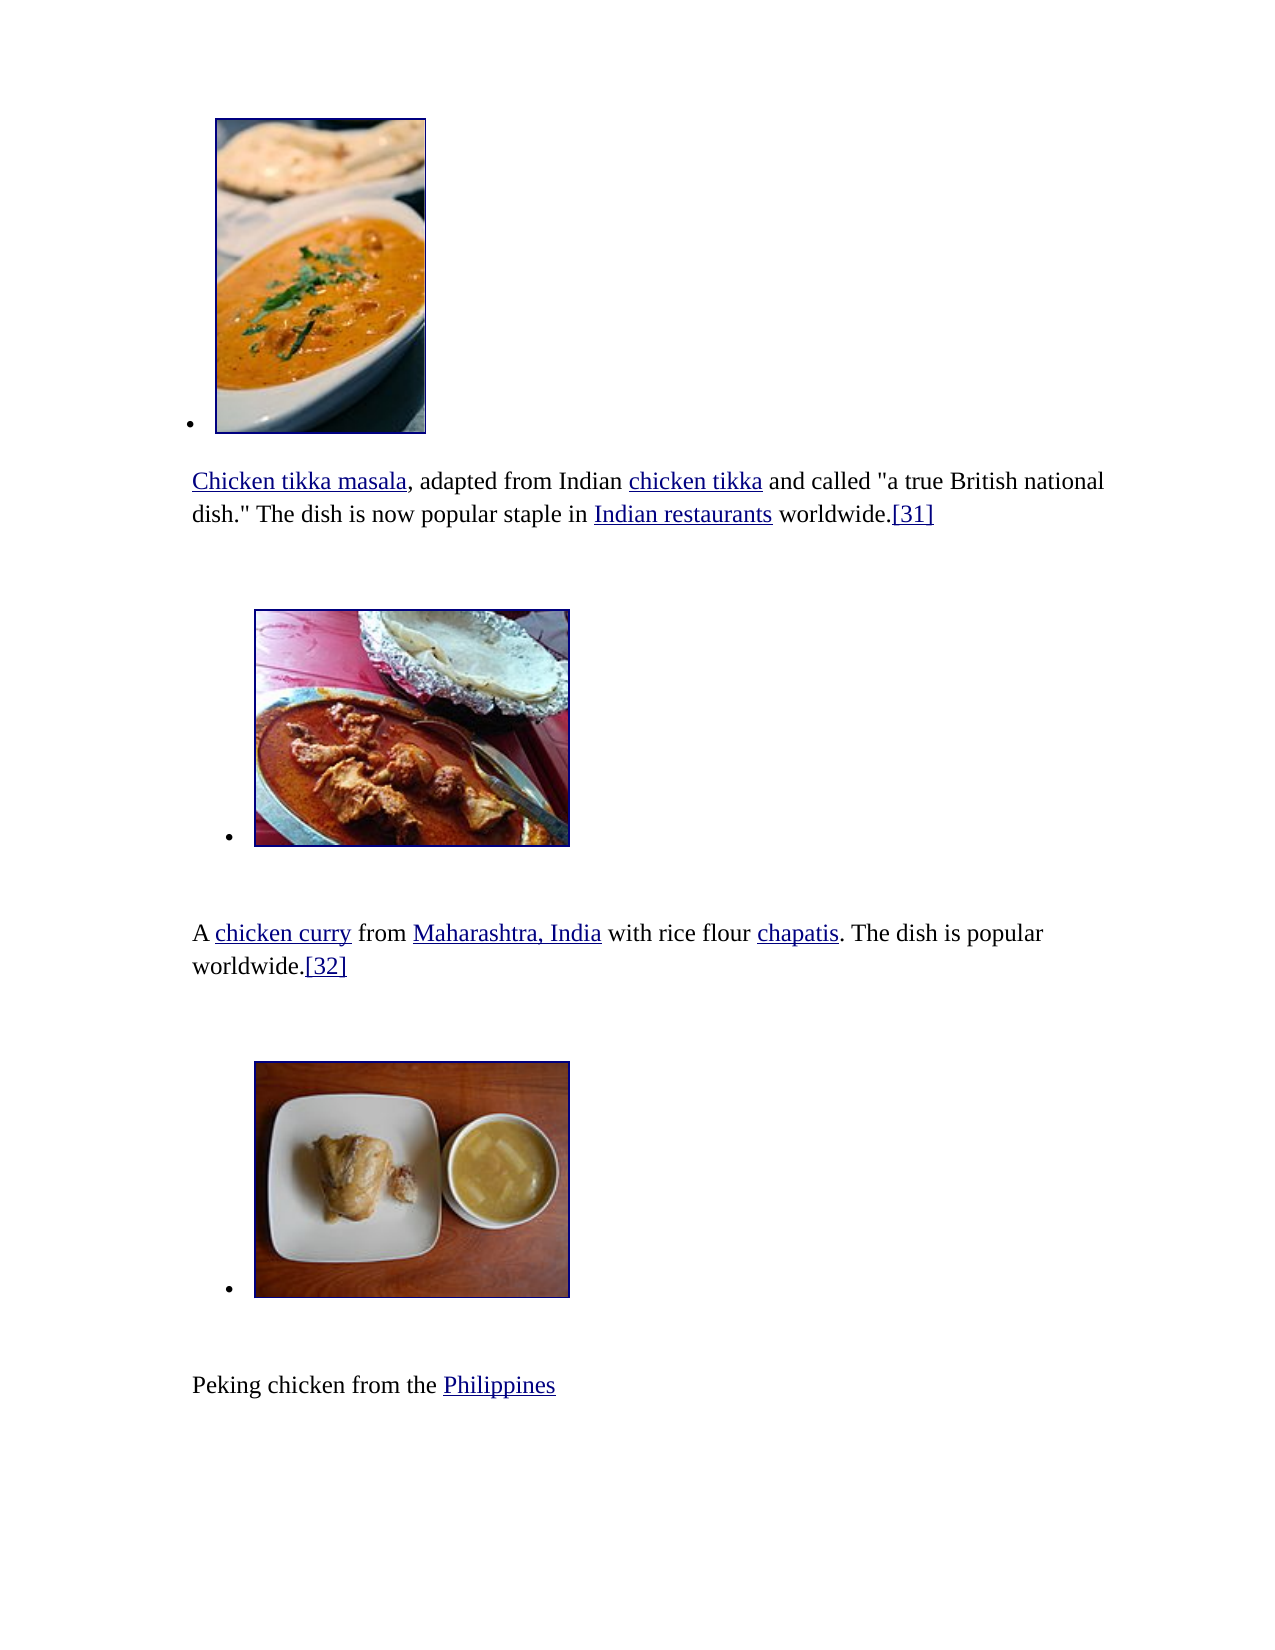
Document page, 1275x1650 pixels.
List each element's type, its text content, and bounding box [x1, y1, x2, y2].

list A chicken curry from Maharashtra, India with rice flour chapatis. The dish is popular worldwide.[32] [162, 918, 1157, 979]
list Chicken tikka masala, adapted from Indian chicken tikka and called "a true British national dish." The dish is now popular staple in Indian restaurants worldwide.[31] [162, 466, 1157, 528]
list Peking chicken from the Philippines [162, 1370, 1157, 1398]
picture [256, 611, 568, 845]
picture [217, 120, 425, 432]
picture [256, 1063, 568, 1297]
